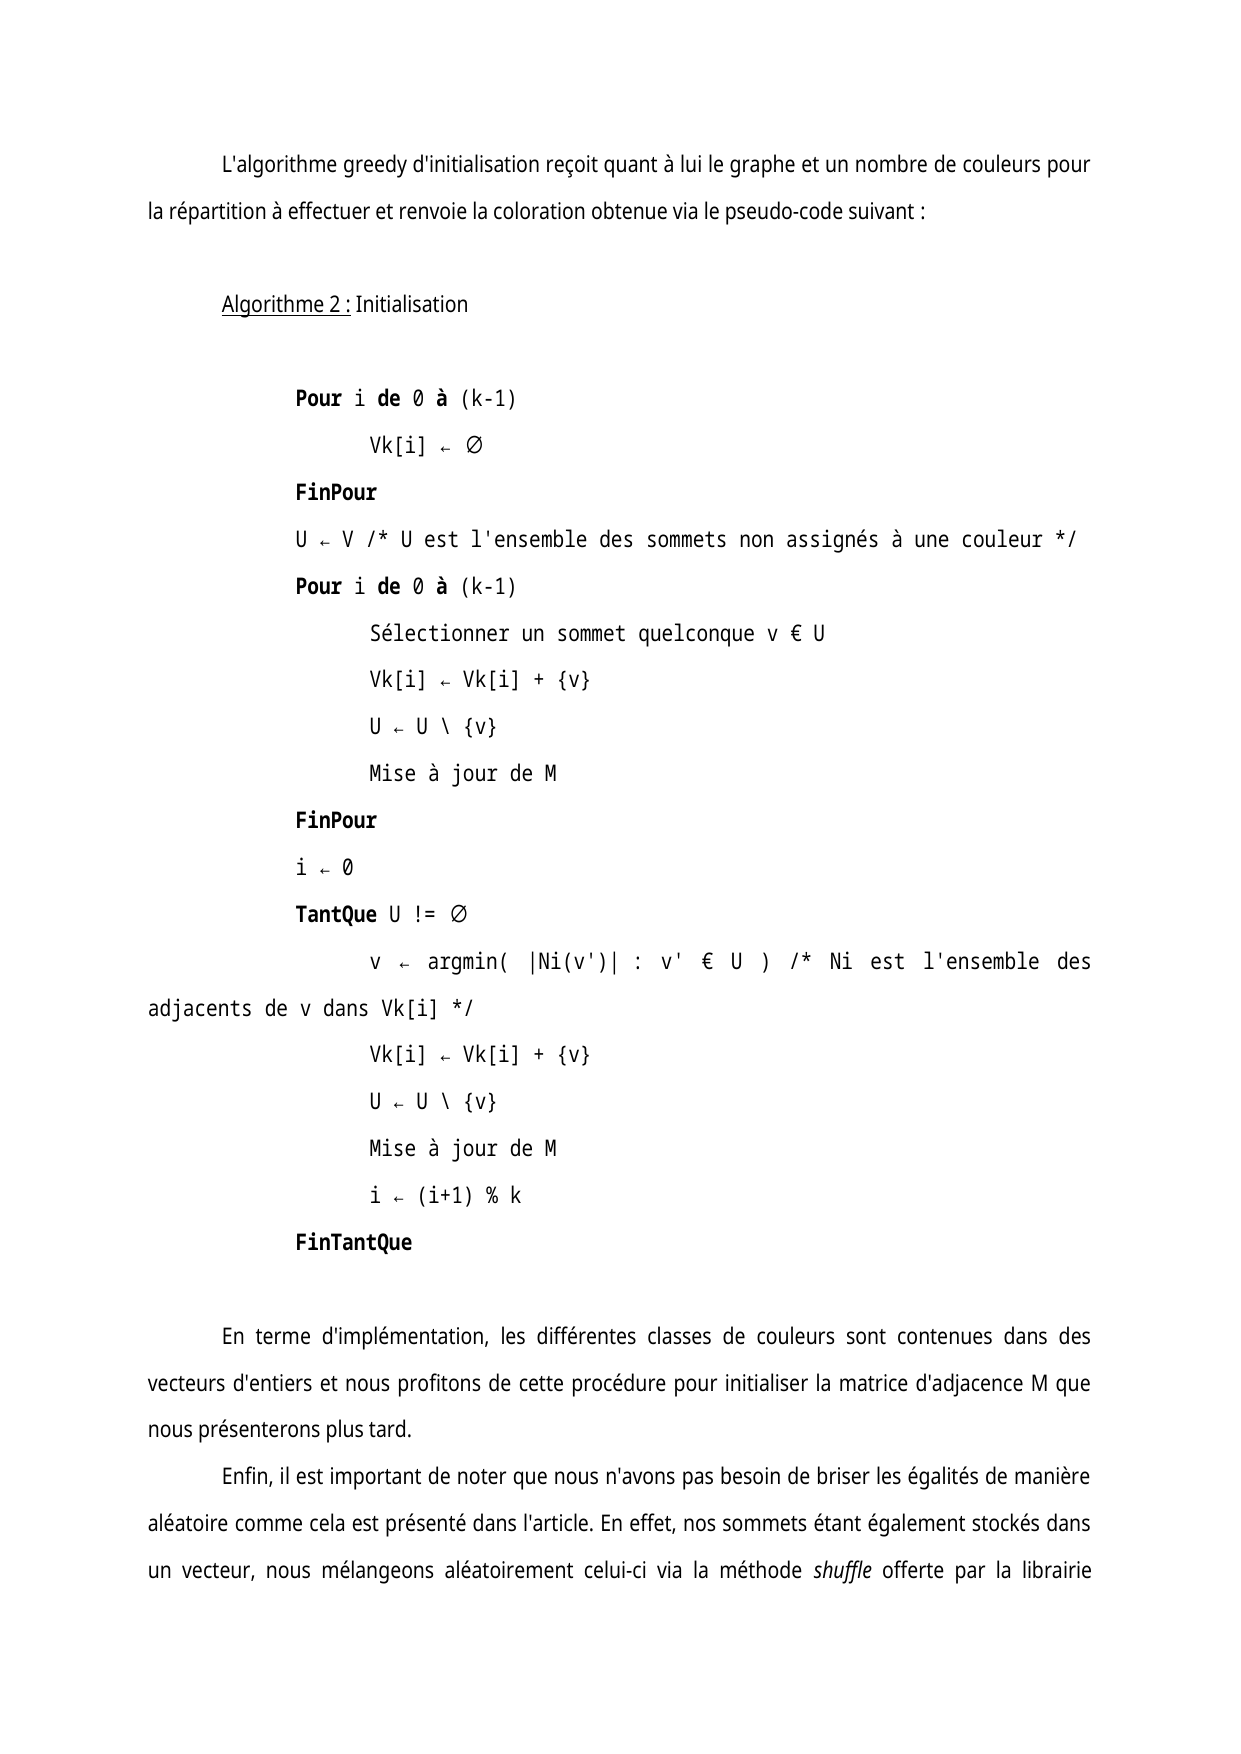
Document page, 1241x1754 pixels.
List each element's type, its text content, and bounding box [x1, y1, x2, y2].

text i ← 0 [148, 851, 1092, 882]
text TantQue U != ∅ [148, 898, 1092, 929]
text L'algorithme greedy d'initialisation reçoit quant à lui le graphe et un nombre de couleurs pour la répartition à effectuer et renvoie la coloration obtenue via le pseudo-code suivant : [148, 148, 1092, 226]
text FinPour [148, 476, 1092, 507]
text Sélectionner un sommet quelconque v € U [148, 616, 1092, 648]
text Pour i de 0 à (k-1) [148, 382, 1092, 413]
text Algorithme 2 : Initialisation [148, 288, 1092, 319]
text FinPour [148, 804, 1092, 835]
text Mise à jour de M [148, 757, 1092, 788]
text Vk[i] ← Vk[i] + {v} [148, 663, 1092, 694]
text Pour i de 0 à (k-1) [148, 569, 1092, 601]
text Vk[i] ← ∅ [148, 429, 1092, 460]
text Vk[i] ← Vk[i] + {v} [148, 1038, 1092, 1069]
text FinTantQue [148, 1226, 1092, 1257]
text U ← U \ {v} [148, 710, 1092, 741]
text U ← V /* U est l'ensemble des sommets non assignés à une couleur */ [148, 523, 1092, 554]
text Mise à jour de M [148, 1132, 1092, 1163]
text Enfin, il est important de noter que nous n'avons pas besoin de briser les égalités de manière aléatoire comme cela est présenté dans l'article. En effet, nos sommets étant également stockés dans un vecteur, nous mélangeons aléatoirement celui-ci via la méthode shuffle offerte par la librairie [148, 1460, 1092, 1585]
text i ← (i+1) % k [148, 1179, 1092, 1210]
text U ← U \ {v} [148, 1085, 1092, 1116]
text En terme d'implémentation, les différentes classes de couleurs sont contenues dans des vecteurs d'entiers et nous profitons de cette procédure pour initialiser la matrice d'adjacence M que nous présenterons plus tard. [148, 1319, 1092, 1444]
text v ← argmin( |Ni(v')| : v' € U ) /* Ni est l'ensemble des adjacents de v dans Vk[i] */ [148, 944, 1092, 1023]
